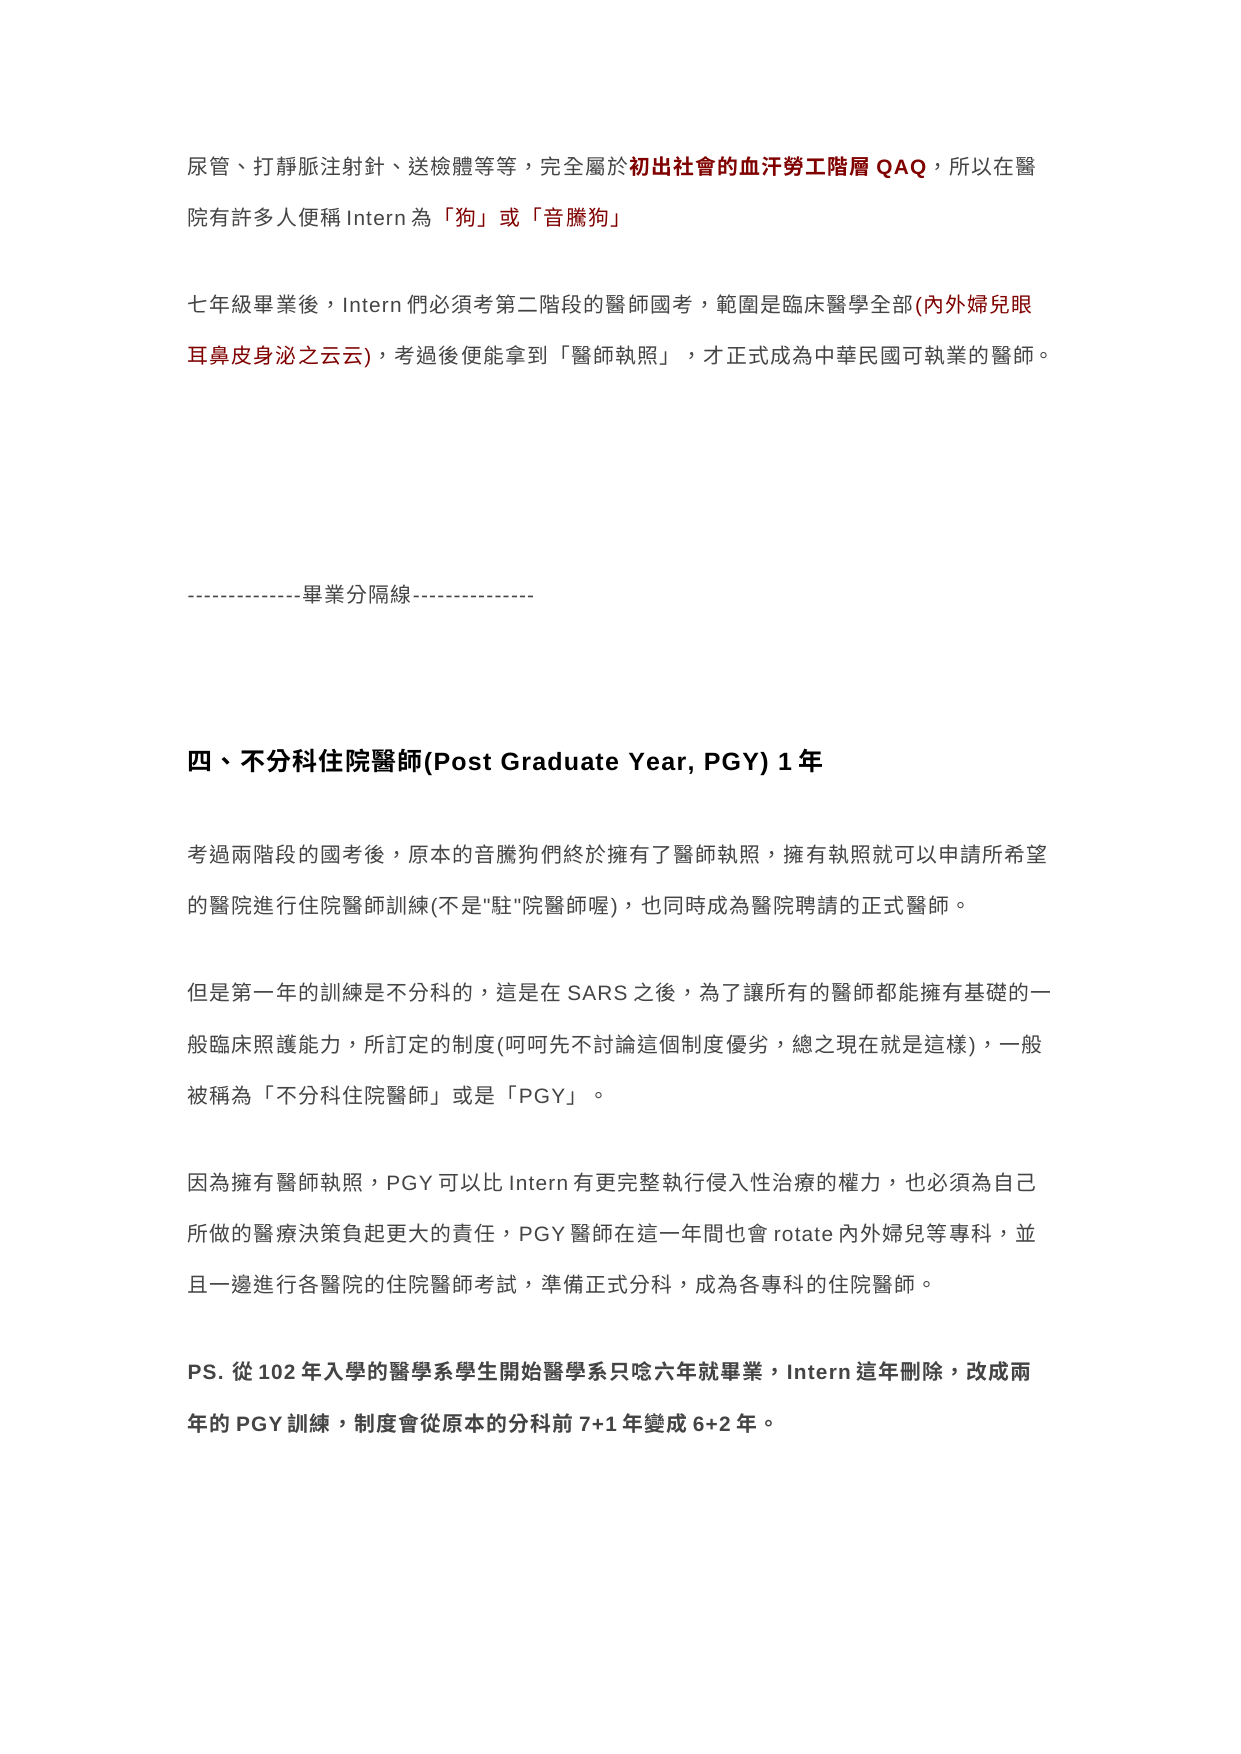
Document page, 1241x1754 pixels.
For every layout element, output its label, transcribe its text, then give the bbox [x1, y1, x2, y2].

text 但是第一年的訓練是不分科的，這是在SARS之後，為了讓所有的醫師都能擁有基礎的一般臨床照護能力，所訂定的制度(呵呵先不討論這個制度優劣，總之現在就是這樣)，一般被稱為「不分科住院醫師」或是「PGY」。 [187, 977, 1053, 1109]
text 因為擁有醫師執照，PGY可以比Intern有更完整執行侵入性治療的權力，也必須為自己所做的醫療決策負起更大的責任，PGY醫師在這一年間也會rotate內外婦兒等專科，並且一邊進行各醫院的住院醫師考試，準備正式分科，成為各專科的住院醫師。 [187, 1166, 1053, 1299]
text 考過兩階段的國考後，原本的音騰狗們終於擁有了醫師執照，擁有執照就可以申請所希望的醫院進行住院醫師訓練(不是"駐"院醫師喔)，也同時成為醫院聘請的正式醫師。 [187, 838, 1053, 920]
text PS. 從102年入學的醫學系學生開始醫學系只唸六年就畢業，Intern這年刪除，改成兩年的PGY訓練，制度會從原本的分科前7+1年變成6+2年。 [187, 1356, 1053, 1437]
text 尿管、打靜脈注射針、送檢體等等，完全屬於初出社會的血汗勞工階層QAQ，所以在醫院有許多人便稱Intern為「狗」或「音騰狗」 [187, 150, 1053, 232]
text 七年級畢業後，Intern們必須考第二階段的醫師國考，範圍是臨床醫學全部(內外婦兒眼耳鼻皮身泌之云云)，考過後便能拿到「醫師執照」，才正式成為中華民國可執業的醫師。 [187, 288, 1053, 370]
text --------------畢業分隔線--------------- [187, 578, 1053, 609]
text 四、不分科住院醫師(Post Graduate Year, PGY) 1年 [187, 741, 1053, 778]
